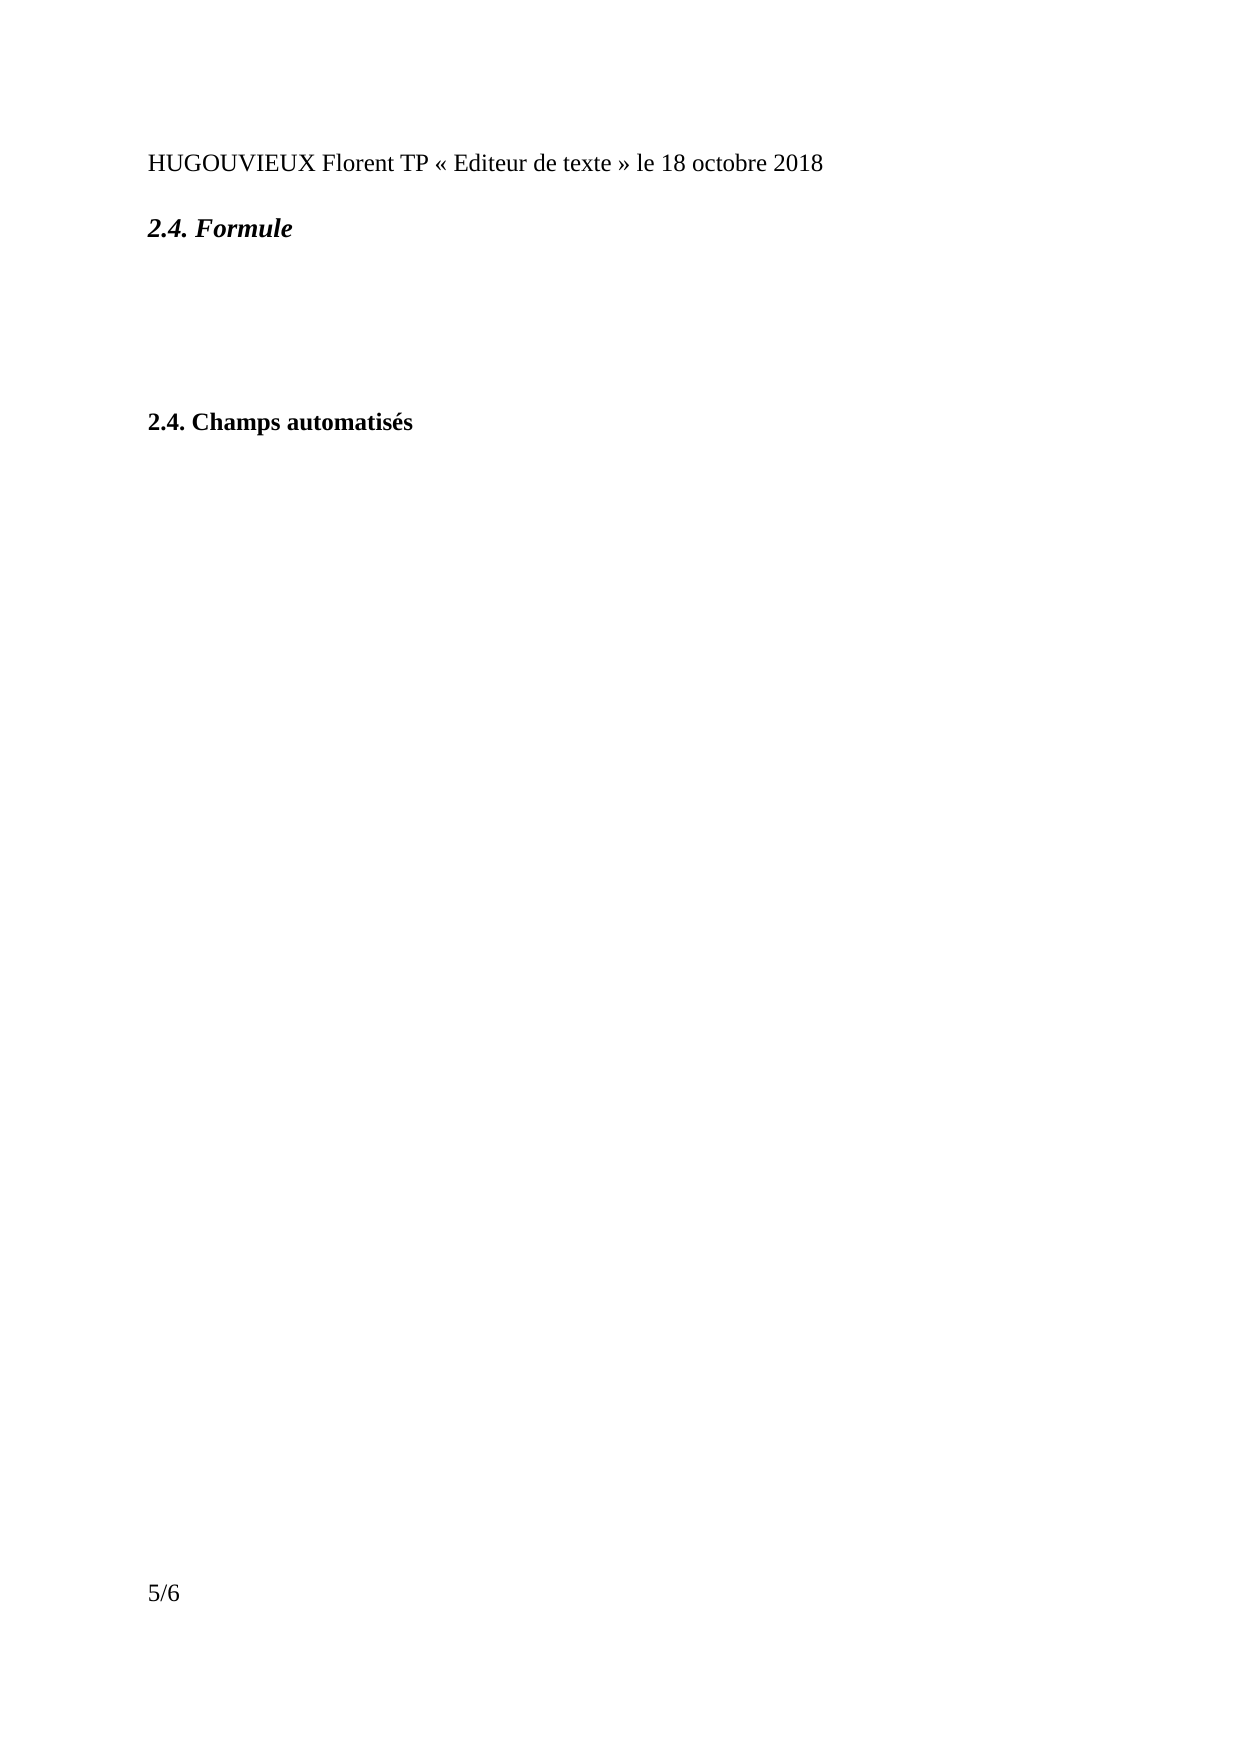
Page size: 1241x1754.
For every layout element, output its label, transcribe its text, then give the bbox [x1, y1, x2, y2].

text 2.4. Champs automatisés [148, 407, 1093, 435]
text 2.4. Formule [148, 212, 1093, 243]
